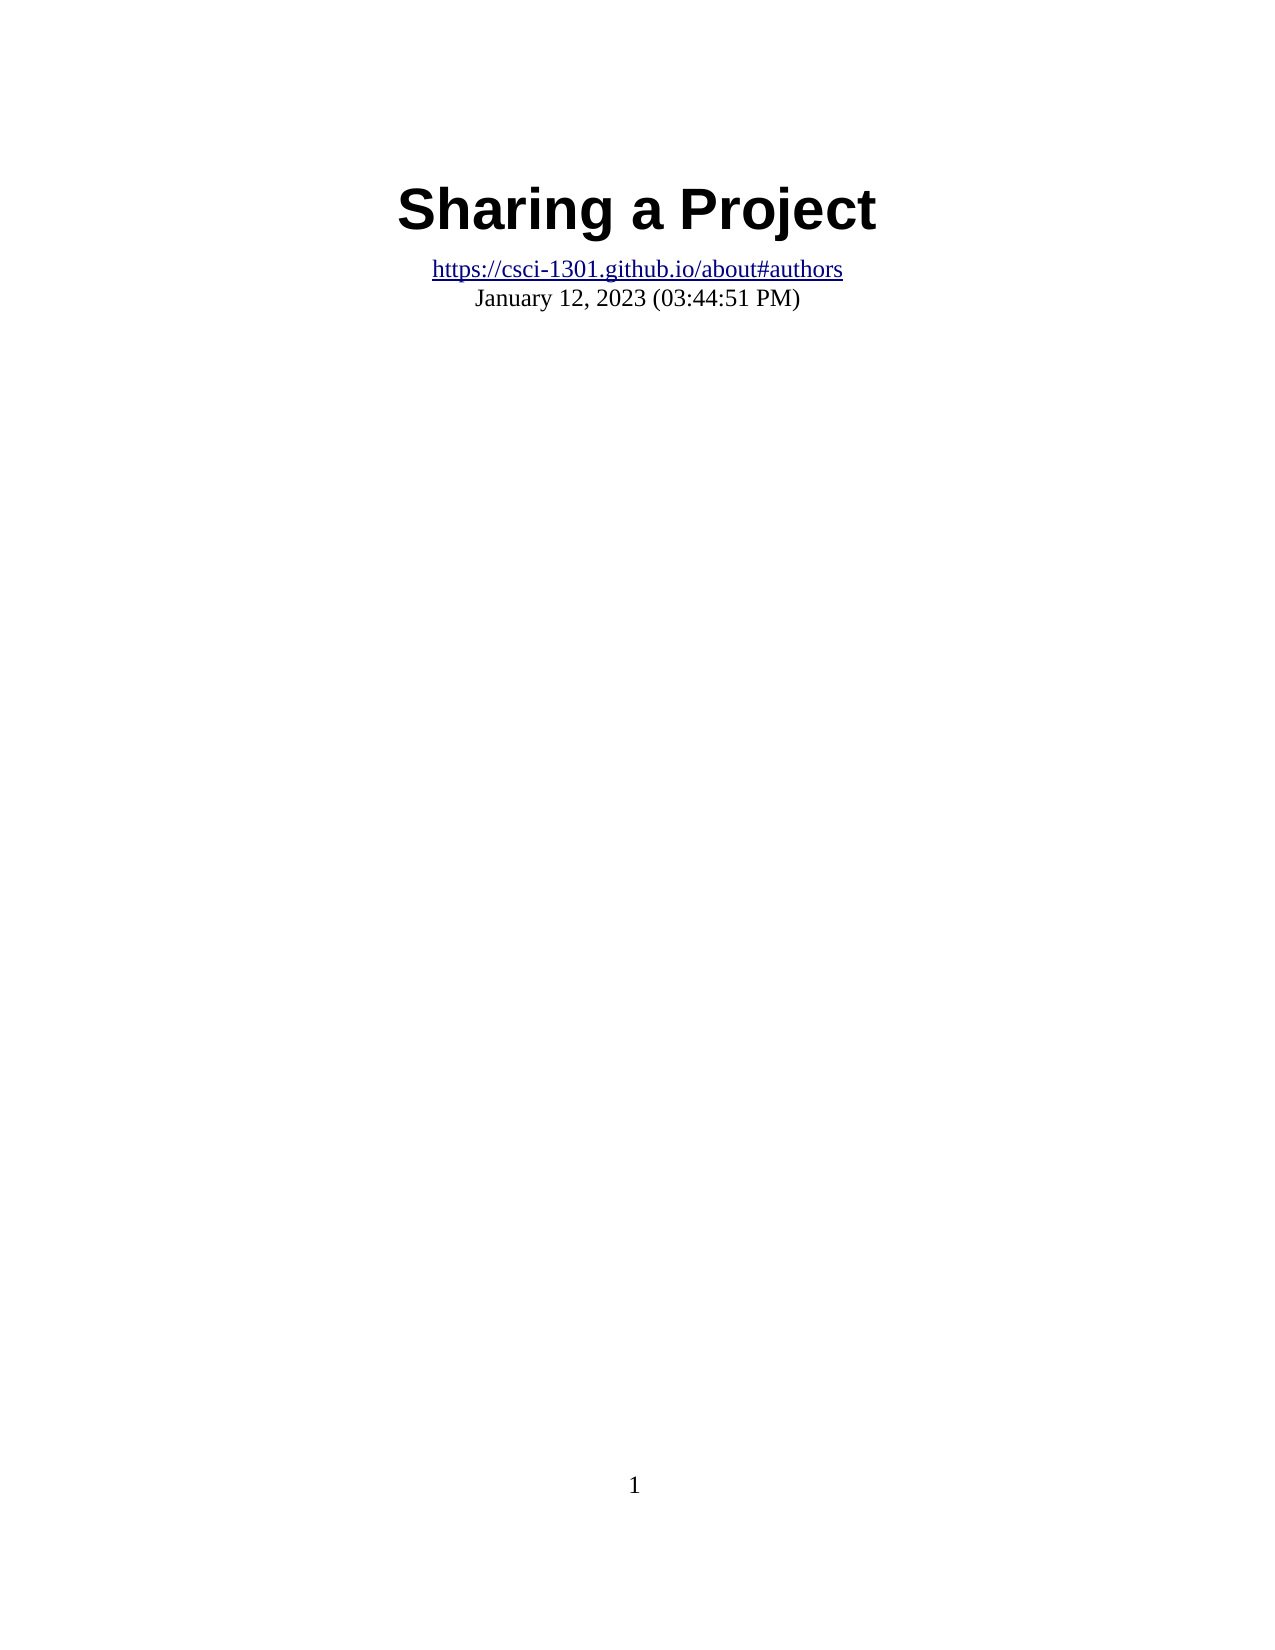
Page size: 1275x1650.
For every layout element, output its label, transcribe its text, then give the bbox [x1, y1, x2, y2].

title Sharing a Project [150, 175, 1125, 242]
text January 12, 2023 (03:44:51 PM) [150, 283, 1125, 312]
text https://csci-1301.github.io/about#authors [150, 254, 1125, 283]
